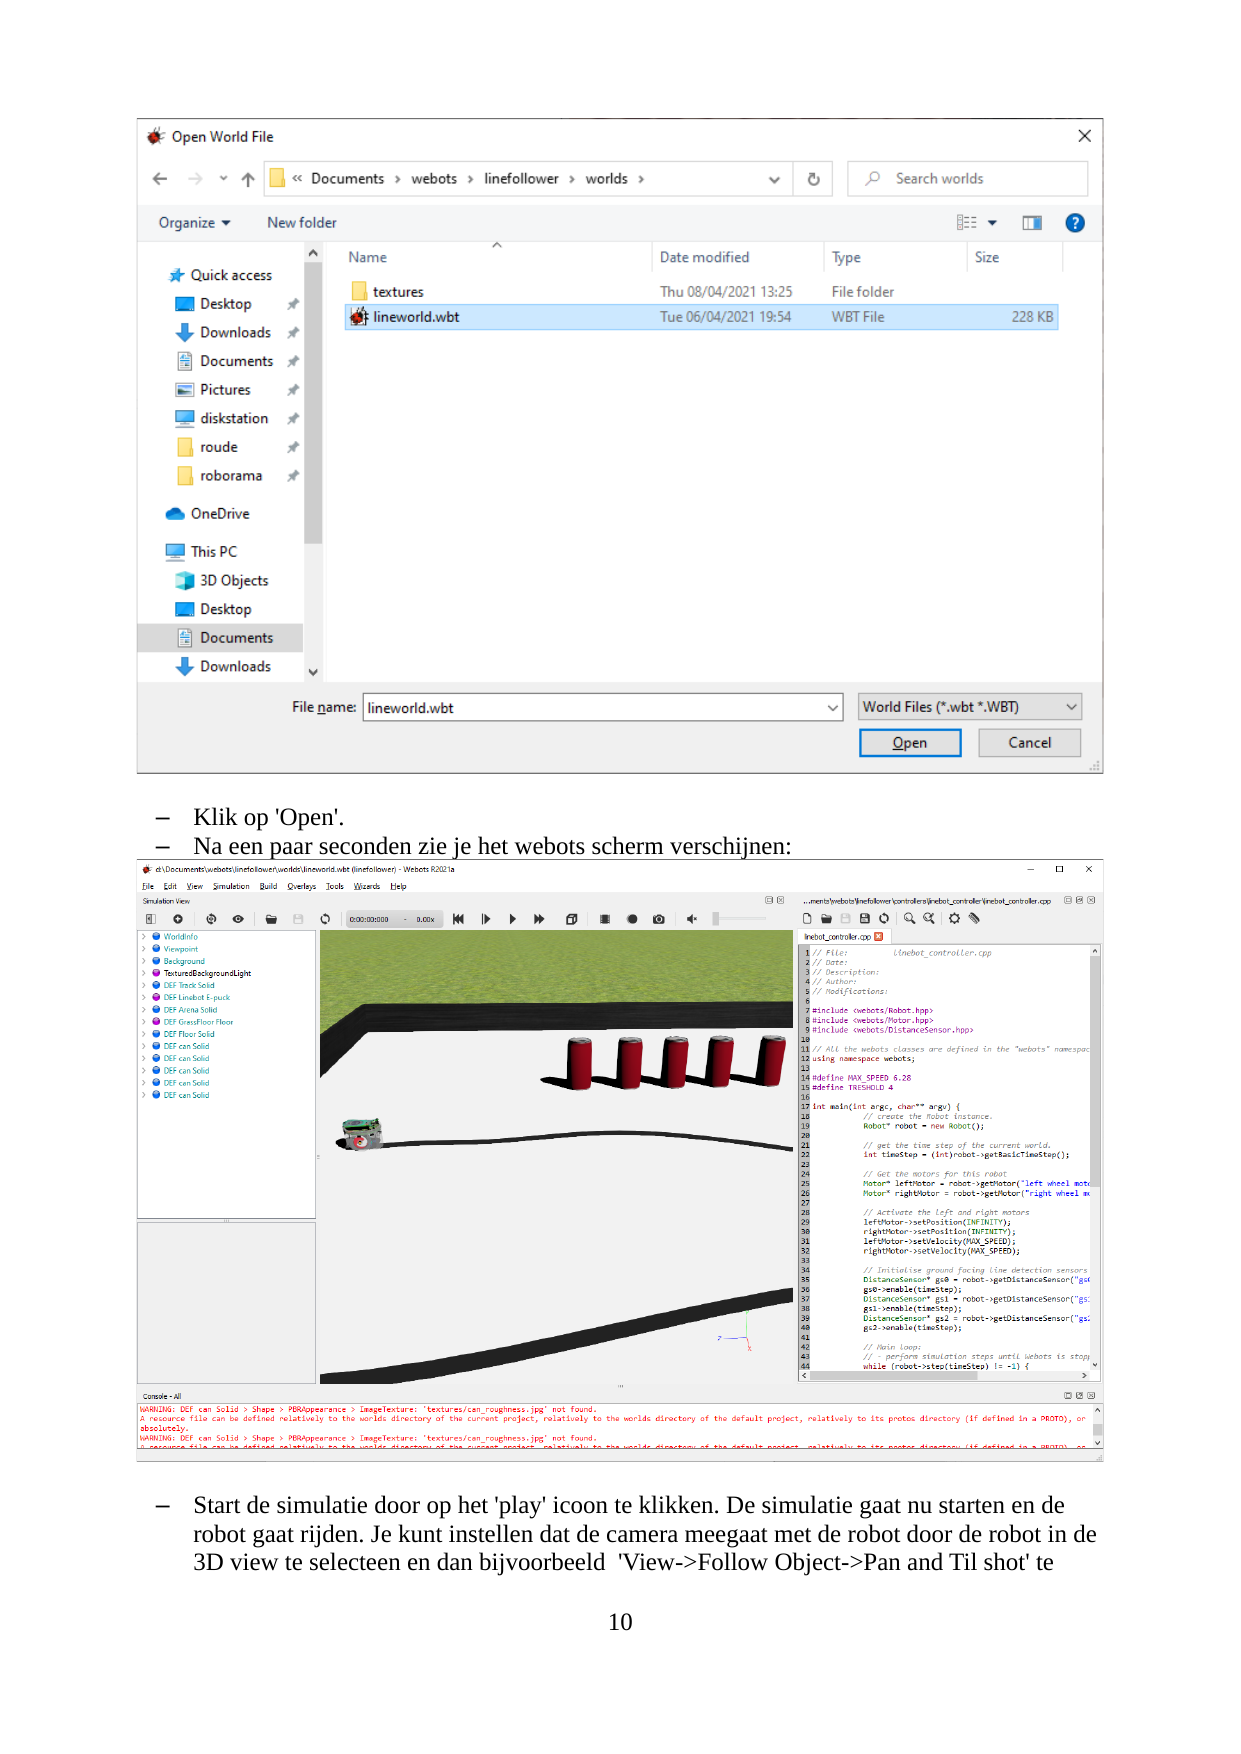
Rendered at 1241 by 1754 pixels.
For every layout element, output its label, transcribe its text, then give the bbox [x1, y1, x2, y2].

list Na een paar seconden zie je het webots scherm verschijnen: [156, 831, 1122, 860]
list Start de simulatie door op het 'play' icoon te klikken. De simulatie gaat nu starten en de robot gaat rijden. Je kunt instellen dat de camera meegaat met de robot door de robot in de 3D view te selecteen en dan bijvoorbeeld 'View->Follow Object->Pan and Til shot' te [156, 1490, 1122, 1576]
picture [136, 118, 1104, 774]
list Klik op 'Open'. [156, 802, 1122, 831]
picture [136, 859, 1104, 1462]
